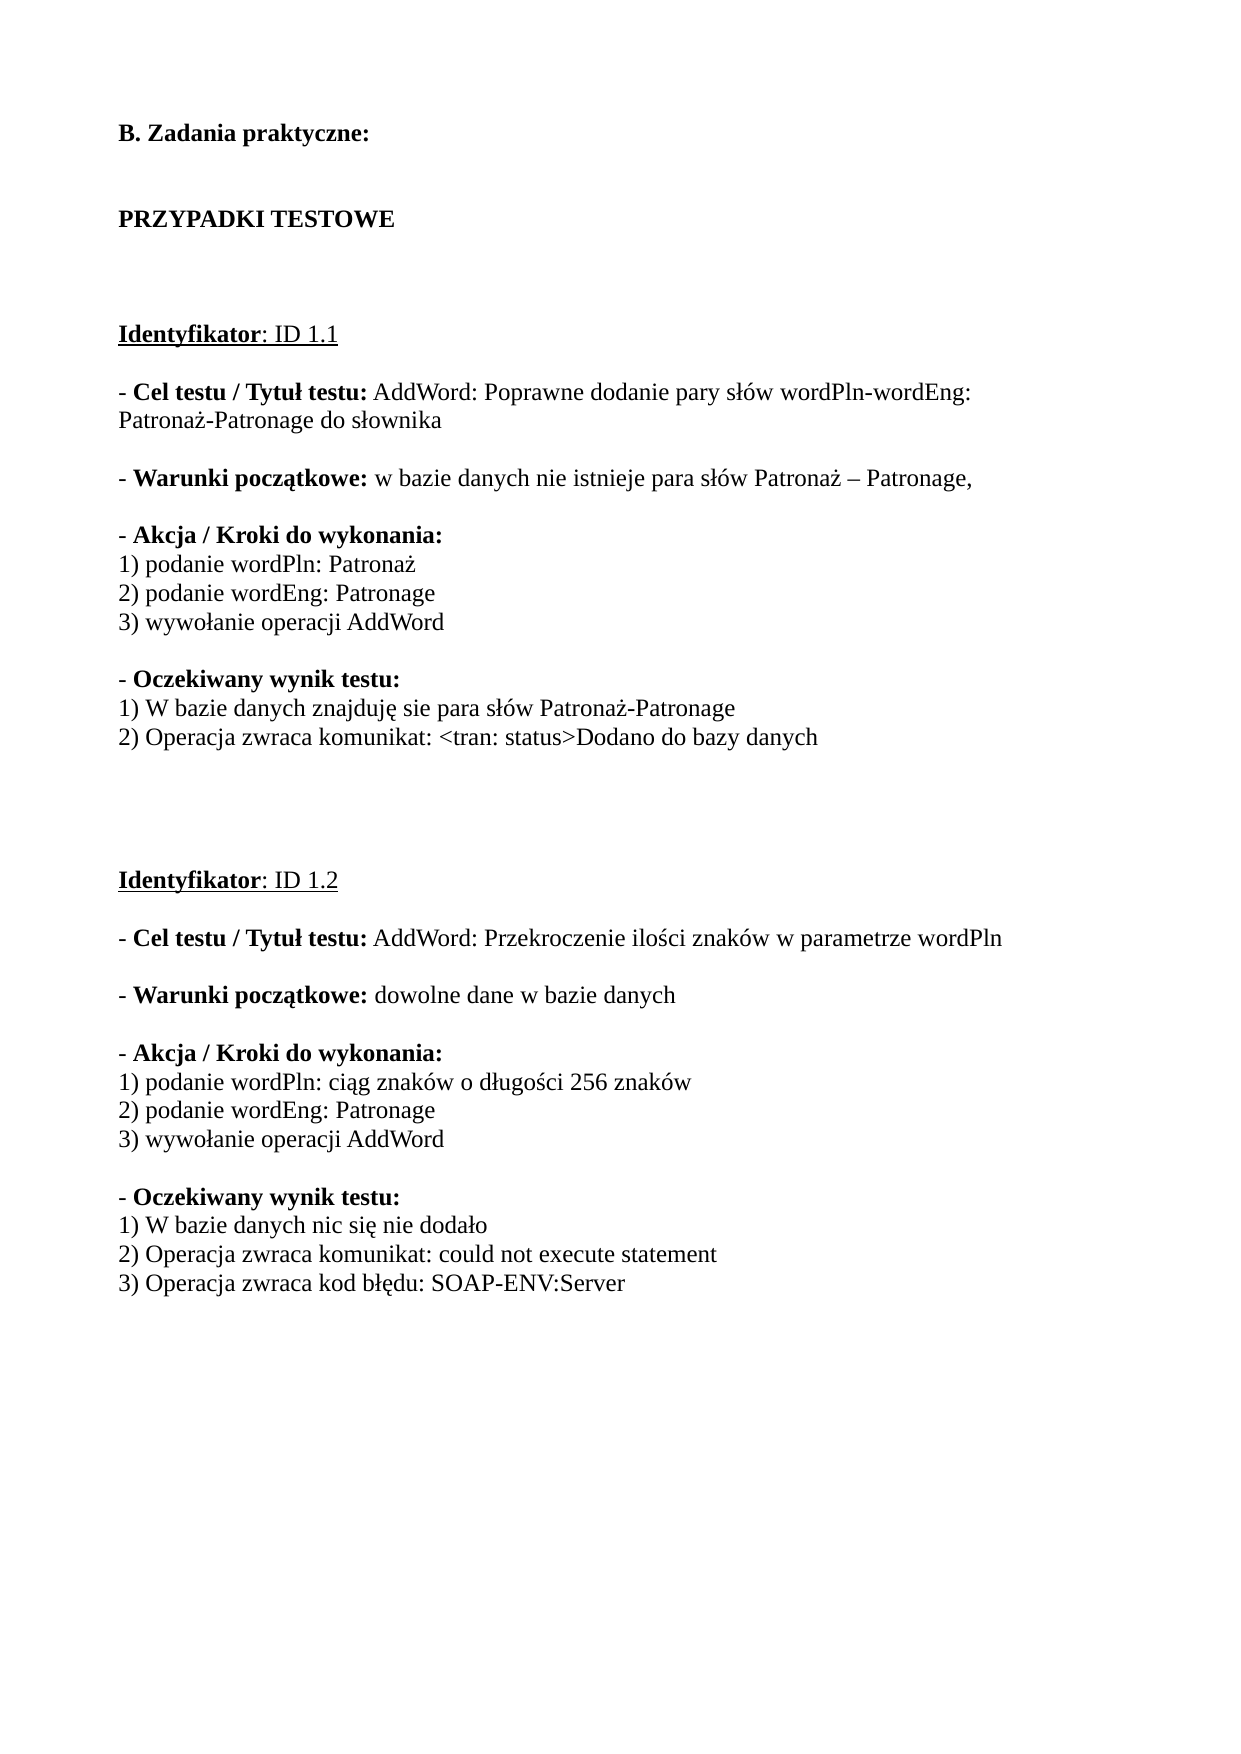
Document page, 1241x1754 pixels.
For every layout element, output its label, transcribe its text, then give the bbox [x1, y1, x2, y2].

text Patronaż-Patronage do słownika [118, 406, 1122, 434]
text - Cel testu / Tytuł testu: AddWord: Przekroczenie ilości znaków w parametrze wordPln [118, 923, 1122, 952]
text 3) wywołanie operacji AddWord [118, 607, 1122, 636]
text Identyfikator: ID 1.1 [118, 319, 1122, 348]
text 1) W bazie danych znajduję sie para słów Patronaż-Patronage [118, 693, 1122, 722]
text 2) podanie wordEng: Patronage [118, 1096, 1122, 1124]
text - Oczekiwany wynik testu: [118, 1182, 1122, 1211]
text - Warunki początkowe: dowolne dane w bazie danych [118, 981, 1122, 1009]
text 1) W bazie danych nic się nie dodało [118, 1211, 1122, 1239]
text B. Zadania praktyczne: [118, 118, 1122, 147]
text 2) Operacja zwraca komunikat: <tran: status>Dodano do bazy danych [118, 722, 1122, 751]
text - Akcja / Kroki do wykonania: [118, 1038, 1122, 1067]
text 2) Operacja zwraca komunikat: could not execute statement [118, 1239, 1122, 1268]
text PRZYPADKI TESTOWE [118, 204, 1122, 233]
text - Oczekiwany wynik testu: [118, 664, 1122, 693]
text 3) Operacja zwraca kod błędu: SOAP-ENV:Server [118, 1268, 1122, 1297]
text 2) podanie wordEng: Patronage [118, 578, 1122, 607]
text - Warunki początkowe: w bazie danych nie istnieje para słów Patronaż – Patronage, [118, 463, 1122, 492]
text - Akcja / Kroki do wykonania: [118, 521, 1122, 549]
text Identyfikator: ID 1.2 [118, 866, 1122, 894]
text 1) podanie wordPln: Patronaż [118, 549, 1122, 578]
text - Cel testu / Tytuł testu: AddWord: Poprawne dodanie pary słów wordPln-wordEng: [118, 377, 1122, 406]
text 3) wywołanie operacji AddWord [118, 1124, 1122, 1153]
text 1) podanie wordPln: ciąg znaków o długości 256 znaków [118, 1067, 1122, 1096]
